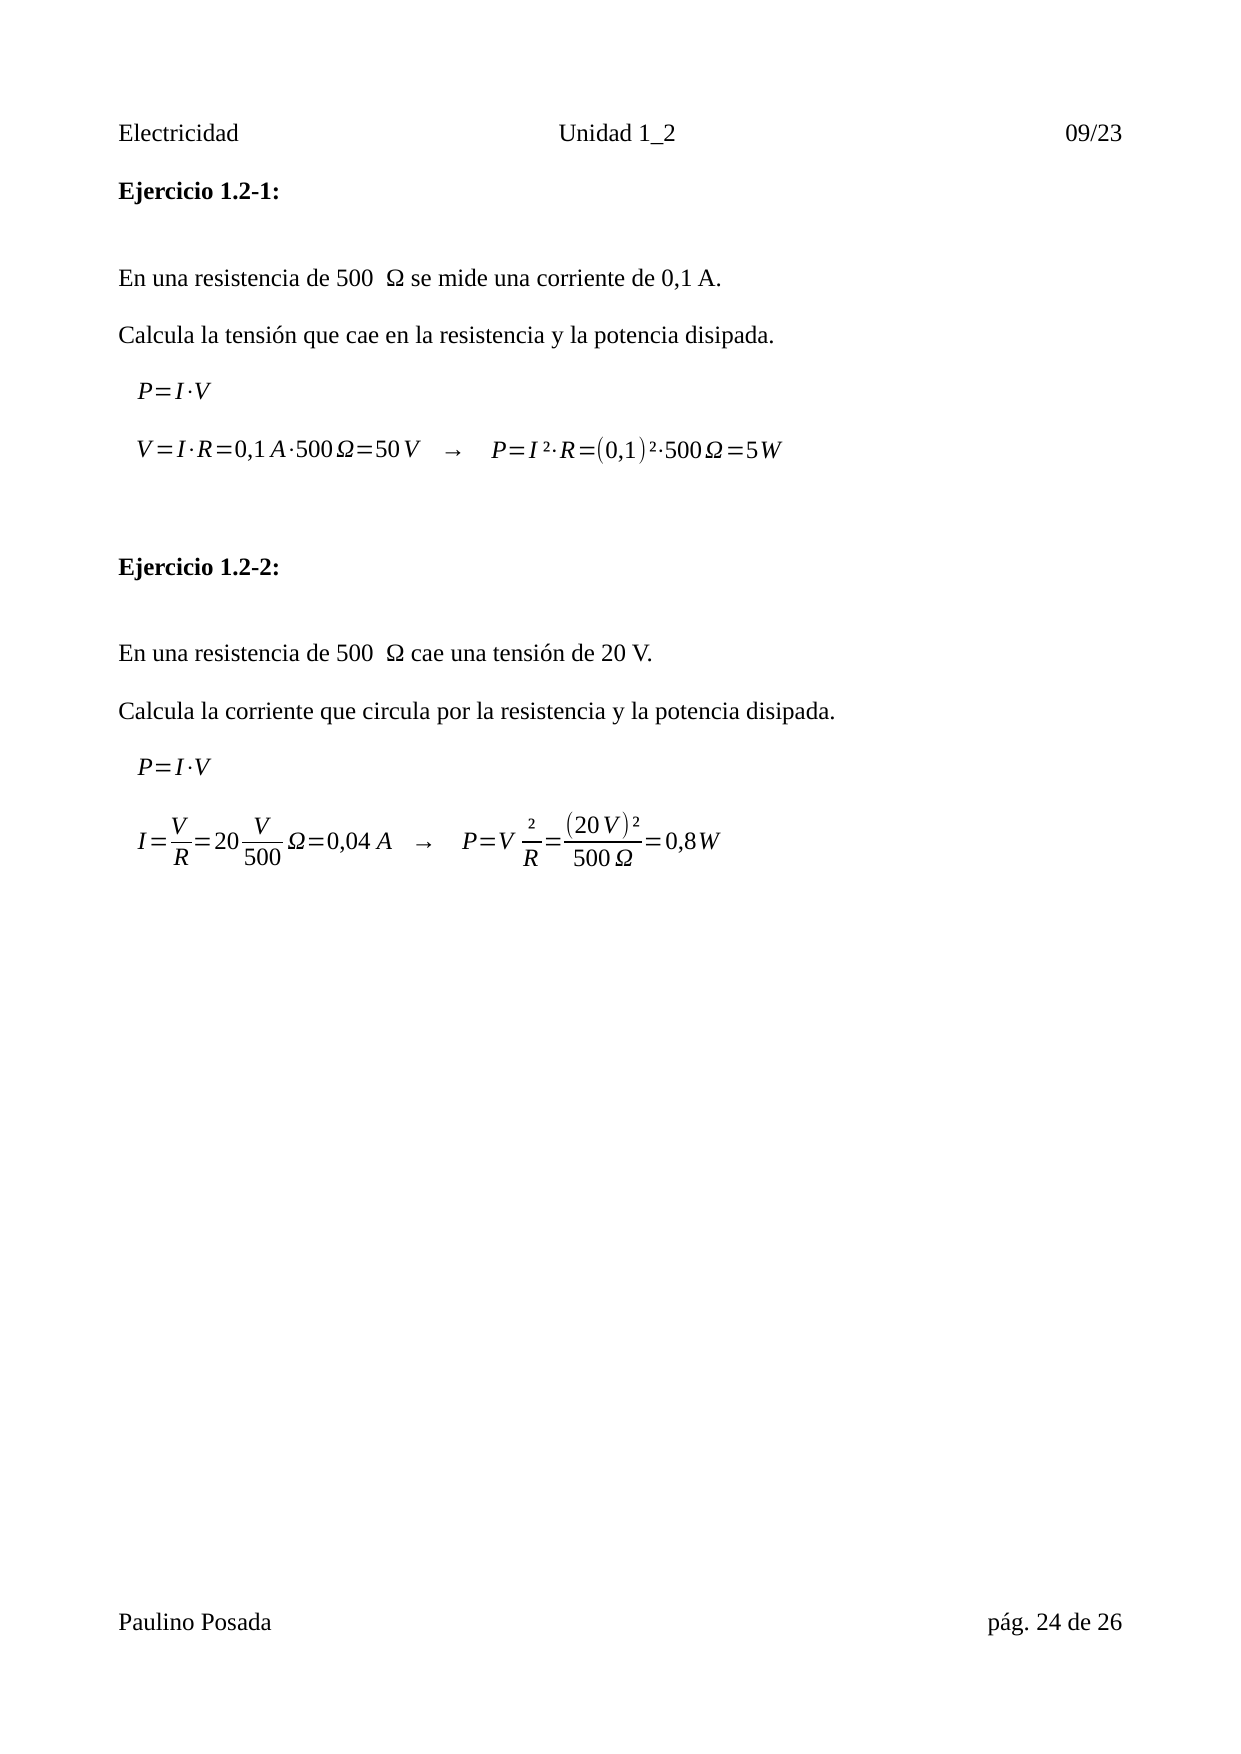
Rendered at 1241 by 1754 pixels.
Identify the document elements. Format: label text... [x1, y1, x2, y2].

text Ejercicio 1.2-1: [118, 176, 1122, 205]
text En una resistencia de 500 Ω se mide una corriente de 0,1 A. [118, 263, 1122, 291]
text Calcula la tensión que cae en la resistencia y la potencia disipada. [118, 320, 1122, 349]
text → [118, 810, 1122, 872]
text → [118, 434, 1122, 465]
text En una resistencia de 500 Ω cae una tensión de 20 V. [118, 638, 1122, 667]
text Calcula la corriente que circula por la resistencia y la potencia disipada. [118, 696, 1122, 724]
text Ejercicio 1.2-2: [118, 552, 1122, 581]
